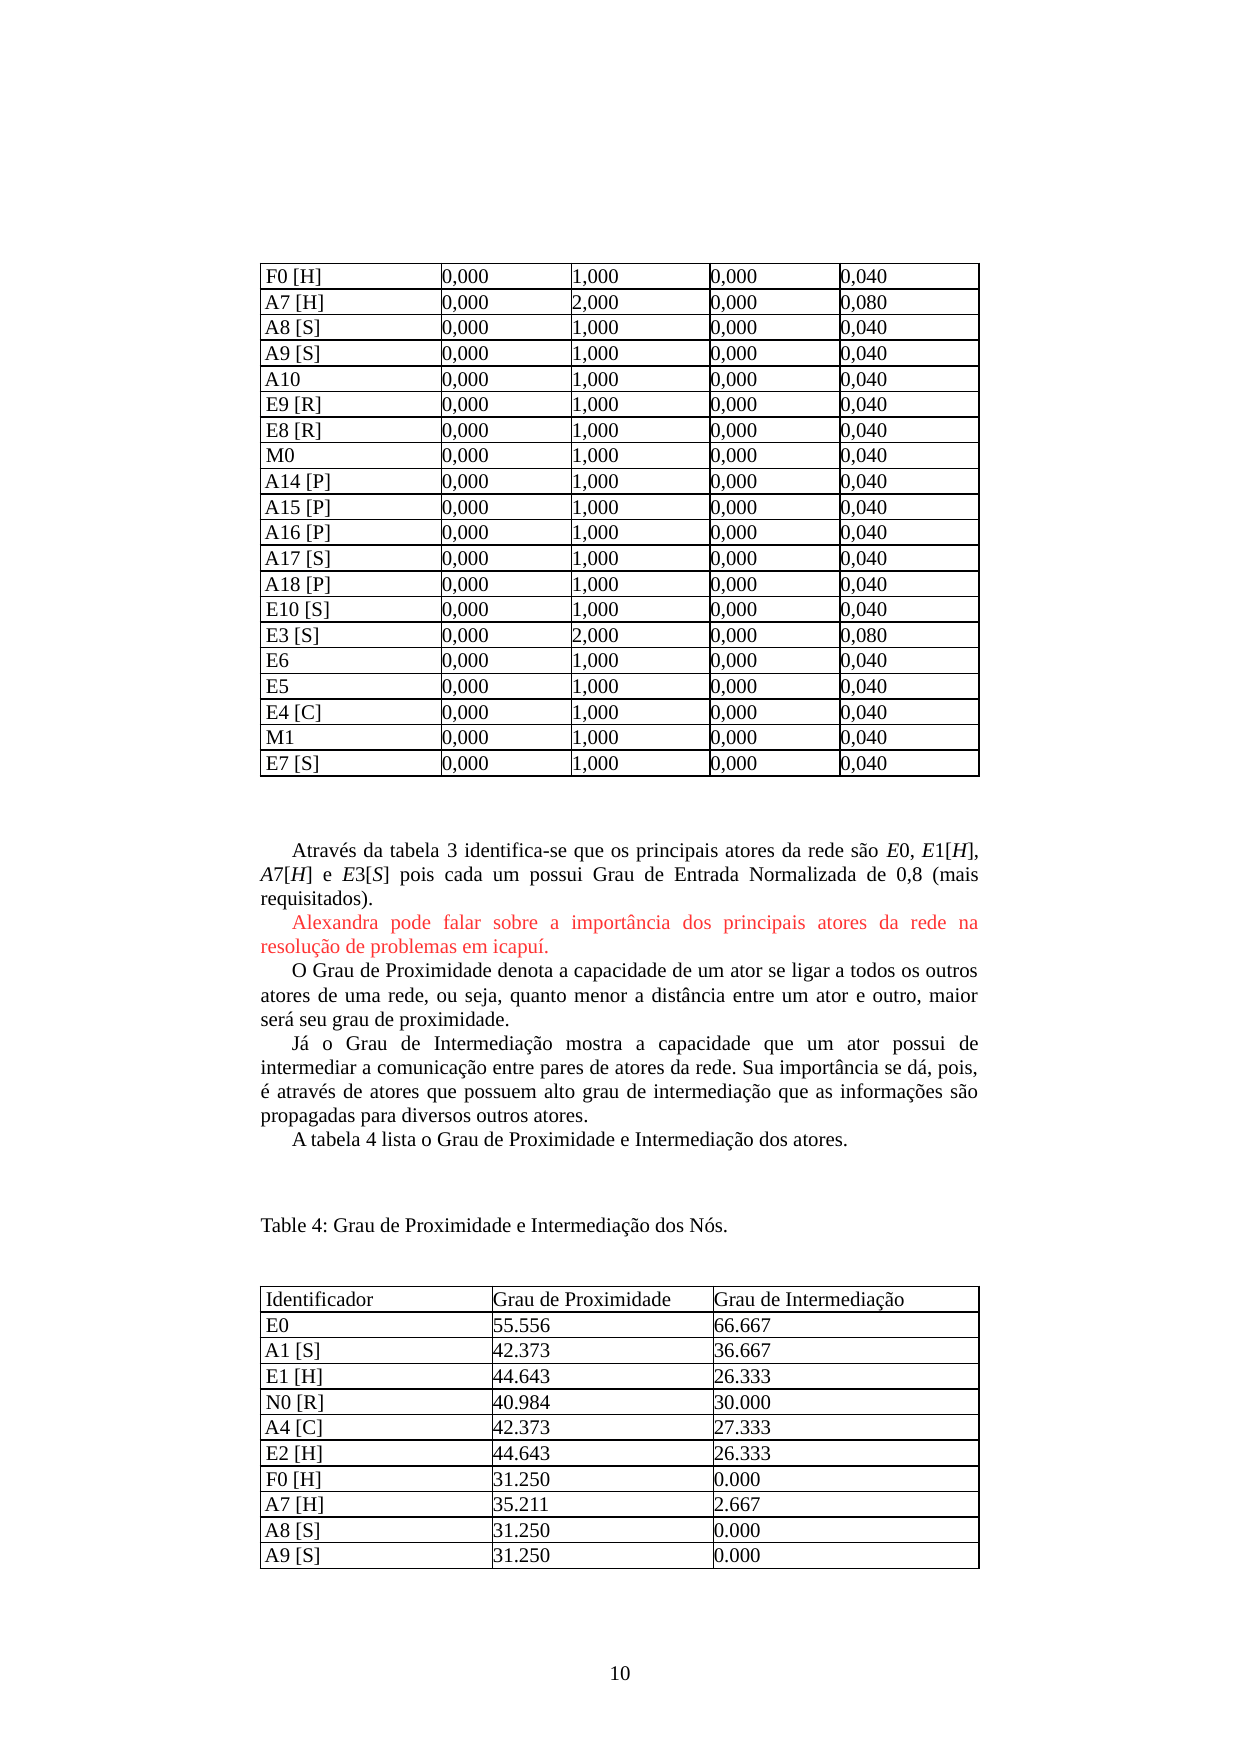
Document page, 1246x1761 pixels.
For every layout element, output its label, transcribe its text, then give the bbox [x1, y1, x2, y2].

table_cell 1,000 [572, 495, 709, 519]
table_cell A17 [S] [261, 546, 441, 570]
table_cell 0,040 [841, 443, 978, 467]
table_cell 0,000 [442, 290, 571, 314]
table_cell 0,000 [442, 700, 571, 724]
table_cell 0,000 [442, 623, 571, 647]
table_cell 1,000 [572, 520, 709, 544]
table_cell 0,000 [442, 367, 571, 391]
text Alexandra pode falar sobre a importância dos principais atores da rede na resolução de problemas em icapuí. [260, 910, 979, 958]
table_cell 0.000 [714, 1543, 978, 1567]
table_cell 0,000 [711, 315, 839, 339]
table_cell 0,040 [841, 700, 978, 724]
table_cell A18 [P] [261, 572, 441, 596]
table_cell 0,040 [841, 264, 978, 288]
table_cell 31.250 [493, 1467, 713, 1491]
table_cell 26.333 [714, 1364, 978, 1388]
table_cell 0,000 [711, 443, 839, 467]
text O Grau de Proximidade denota a capacidade de um ator se ligar a todos os outros atores de uma rede, ou seja, quanto menor a distância entre um ator e outro, maior será seu grau de proximidade. [260, 958, 979, 1031]
table_cell 0.000 [714, 1467, 978, 1491]
table_cell 0,000 [442, 648, 571, 672]
table_cell 40.984 [493, 1390, 713, 1414]
table_cell 0,040 [841, 648, 978, 672]
table_cell 1,000 [572, 418, 709, 442]
table_cell 44.643 [493, 1441, 713, 1465]
text Table 4: Grau de Proximidade e Intermediação dos Nós. [260, 1212, 979, 1237]
table_cell 0,000 [442, 597, 571, 621]
table_cell M0 [261, 443, 441, 467]
table_cell 1,000 [572, 572, 709, 596]
table_cell 0.000 [714, 1518, 978, 1542]
table_cell 0,080 [841, 623, 978, 647]
table_cell 0,000 [442, 264, 571, 288]
table_cell 0,000 [442, 546, 571, 570]
table_cell 0,040 [841, 751, 978, 775]
table_cell 42.373 [493, 1338, 713, 1362]
table_cell 0,000 [711, 469, 839, 493]
table_header Identificador [261, 1287, 492, 1311]
table_cell 0,080 [841, 290, 978, 314]
text Através da tabela 3 identifica-se que os principais atores da rede são E0, E1[H], A7[H] e E3[S] pois cada um possui Grau de Entrada Normalizada de 0,8 (mais requisitados). [260, 838, 979, 910]
table_cell 0,040 [841, 315, 978, 339]
table_cell 0,000 [711, 520, 839, 544]
table_cell 0,000 [442, 674, 571, 698]
table_cell M1 [261, 725, 441, 749]
table_cell A15 [P] [261, 495, 441, 519]
table_cell 0,000 [711, 623, 839, 647]
table_cell 0,000 [711, 418, 839, 442]
table_cell 0,040 [841, 674, 978, 698]
table_cell E6 [261, 648, 441, 672]
table_cell 0,000 [442, 751, 571, 775]
table_cell 1,000 [572, 469, 709, 493]
table_cell E1 [H] [261, 1364, 492, 1388]
table_cell 42.373 [493, 1415, 713, 1439]
table_cell 30.000 [714, 1390, 978, 1414]
table_cell A16 [P] [261, 520, 441, 544]
table_cell 1,000 [572, 597, 709, 621]
table_cell 35.211 [493, 1492, 713, 1516]
table_cell A9 [S] [261, 341, 441, 365]
table_cell 1,000 [572, 546, 709, 570]
table_cell 0,000 [442, 392, 571, 416]
table_cell E4 [C] [261, 700, 441, 724]
table_cell F0 [H] [261, 264, 441, 288]
table_cell 0,000 [711, 264, 839, 288]
table_cell 0,040 [841, 597, 978, 621]
table_cell 31.250 [493, 1518, 713, 1542]
table_cell 31.250 [493, 1543, 713, 1567]
table_cell 0,040 [841, 392, 978, 416]
table_cell 0,040 [841, 572, 978, 596]
table_cell 2,000 [572, 290, 709, 314]
table_header Grau de Proximidade [493, 1287, 713, 1311]
table_cell A10 [261, 367, 441, 391]
table_cell 66.667 [714, 1313, 978, 1337]
table_cell 0,000 [711, 674, 839, 698]
table_cell 0,000 [711, 700, 839, 724]
table_cell 27.333 [714, 1415, 978, 1439]
table_cell 0,000 [711, 290, 839, 314]
table_cell A9 [S] [261, 1543, 492, 1567]
table_cell E5 [261, 674, 441, 698]
table_cell A1 [S] [261, 1338, 492, 1362]
table_cell 1,000 [572, 315, 709, 339]
table_cell 0,000 [442, 315, 571, 339]
table_cell 0,000 [442, 469, 571, 493]
table_cell 0,000 [442, 443, 571, 467]
table_cell 0,000 [711, 648, 839, 672]
table_cell E9 [R] [261, 392, 441, 416]
table_cell 0,000 [442, 572, 571, 596]
table_cell A14 [P] [261, 469, 441, 493]
table_cell 0,040 [841, 495, 978, 519]
table_cell 55.556 [493, 1313, 713, 1337]
table_cell 0,040 [841, 341, 978, 365]
table_cell A8 [S] [261, 1518, 492, 1542]
table_cell 0,040 [841, 725, 978, 749]
table_cell 0,000 [711, 495, 839, 519]
table_cell E8 [R] [261, 418, 441, 442]
table_cell 0,000 [711, 725, 839, 749]
table_cell A7 [H] [261, 1492, 492, 1516]
table_cell 1,000 [572, 443, 709, 467]
text Já o Grau de Intermediação mostra a capacidade que um ator possui de intermediar a comunicação entre pares de atores da rede. Sua importância se dá, pois, é através de atores que possuem alto grau de intermediação que as informações são propagadas para diversos outros atores. [260, 1031, 979, 1127]
table_cell 36.667 [714, 1338, 978, 1362]
table_cell 0,040 [841, 546, 978, 570]
table_cell 1,000 [572, 700, 709, 724]
table_cell 1,000 [572, 367, 709, 391]
table_cell 0,040 [841, 469, 978, 493]
table_cell 0,000 [442, 495, 571, 519]
table_cell 1,000 [572, 392, 709, 416]
table_cell 1,000 [572, 264, 709, 288]
table_cell 0,000 [442, 418, 571, 442]
table_cell F0 [H] [261, 1467, 492, 1491]
table_cell 0,000 [711, 392, 839, 416]
table_cell 1,000 [572, 674, 709, 698]
table_cell 0,000 [442, 520, 571, 544]
table_cell 0,000 [711, 751, 839, 775]
table_cell 0,000 [711, 546, 839, 570]
table_cell 0,000 [711, 597, 839, 621]
table_cell 0,000 [442, 725, 571, 749]
table_cell 0,000 [711, 572, 839, 596]
table_cell 1,000 [572, 341, 709, 365]
table_cell 2,000 [572, 623, 709, 647]
table_cell 1,000 [572, 751, 709, 775]
table_cell 2.667 [714, 1492, 978, 1516]
table_cell N0 [R] [261, 1390, 492, 1414]
table_cell 1,000 [572, 725, 709, 749]
table_cell 26.333 [714, 1441, 978, 1465]
table_cell 0,040 [841, 367, 978, 391]
table_cell 0,000 [711, 367, 839, 391]
table_cell E0 [261, 1313, 492, 1337]
table_cell E10 [S] [261, 597, 441, 621]
table_cell A8 [S] [261, 315, 441, 339]
table_cell 0,000 [442, 341, 571, 365]
text A tabela 4 lista o Grau de Proximidade e Intermediação dos atores. [260, 1127, 979, 1151]
table_header Grau de Intermediação [714, 1287, 978, 1311]
table_cell 44.643 [493, 1364, 713, 1388]
table_cell A4 [C] [261, 1415, 492, 1439]
table_cell E7 [S] [261, 751, 441, 775]
table_cell 0,040 [841, 418, 978, 442]
table_cell 0,000 [711, 341, 839, 365]
table_cell 1,000 [572, 648, 709, 672]
table_cell E3 [S] [261, 623, 441, 647]
table_cell A7 [H] [261, 290, 441, 314]
table_cell 0,040 [841, 520, 978, 544]
table_cell E2 [H] [261, 1441, 492, 1465]
